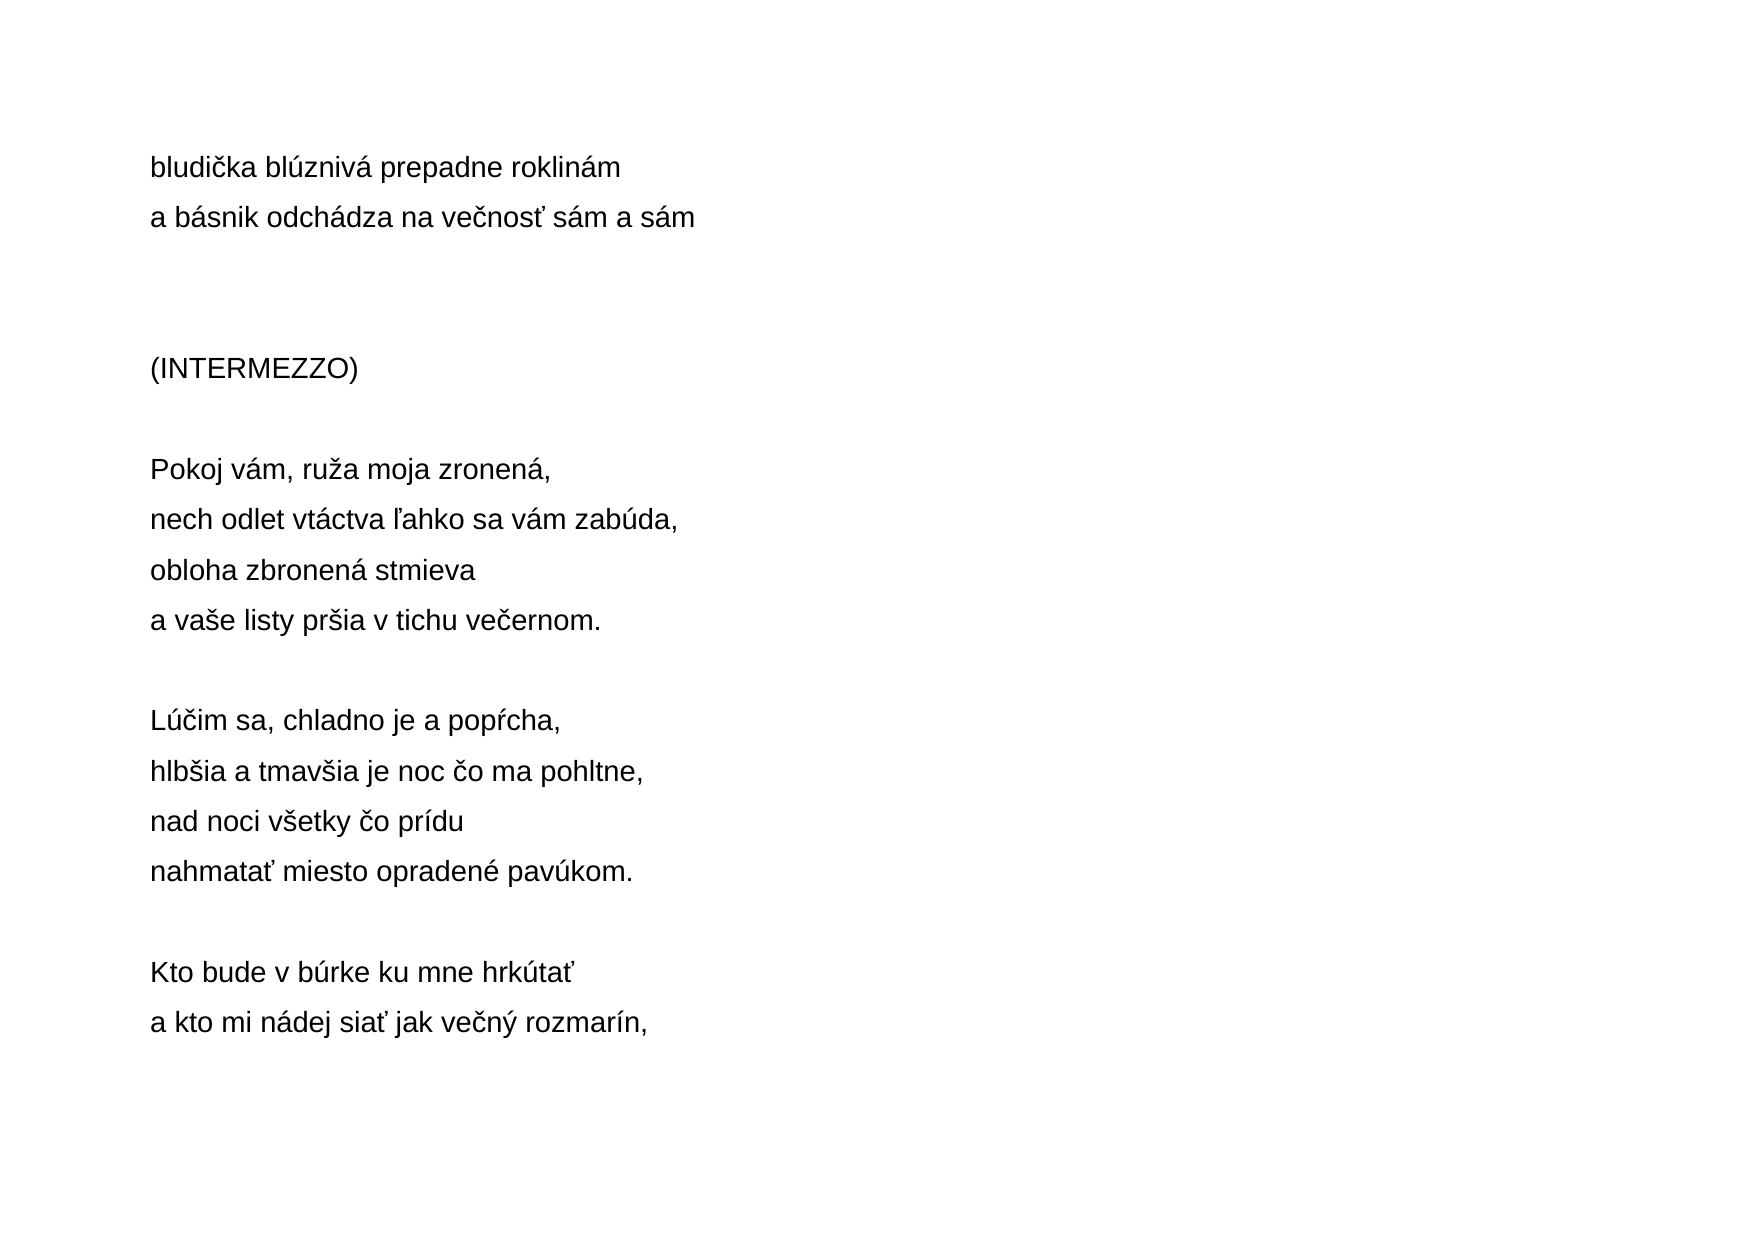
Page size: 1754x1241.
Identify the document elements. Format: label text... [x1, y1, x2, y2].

text nahmatať miesto opradené pavúkom. [150, 854, 1242, 888]
text bludička blúznivá prepadne roklinám [150, 150, 1242, 183]
text nad noci všetky čo prídu [150, 804, 1242, 838]
text Pokoj vám, ruža moja zronená, [150, 452, 1242, 485]
text obloha zbronená stmieva [150, 552, 1242, 586]
text Lúčim sa, chladno je a popŕcha, [150, 703, 1242, 737]
text (INTERMEZZO) [150, 351, 1242, 385]
text a vaše listy pršia v tichu večernom. [150, 603, 1242, 636]
text a básnik odchádza na večnosť sám a sám [150, 200, 1242, 234]
text Kto bude v búrke ku mne hrkútať [150, 955, 1242, 988]
text hlbšia a tmavšia je noc čo ma pohltne, [150, 754, 1242, 787]
text nech odlet vtáctva ľahko sa vám zabúda, [150, 502, 1242, 536]
text a kto mi nádej siať jak večný rozmarín, [150, 1005, 1242, 1039]
